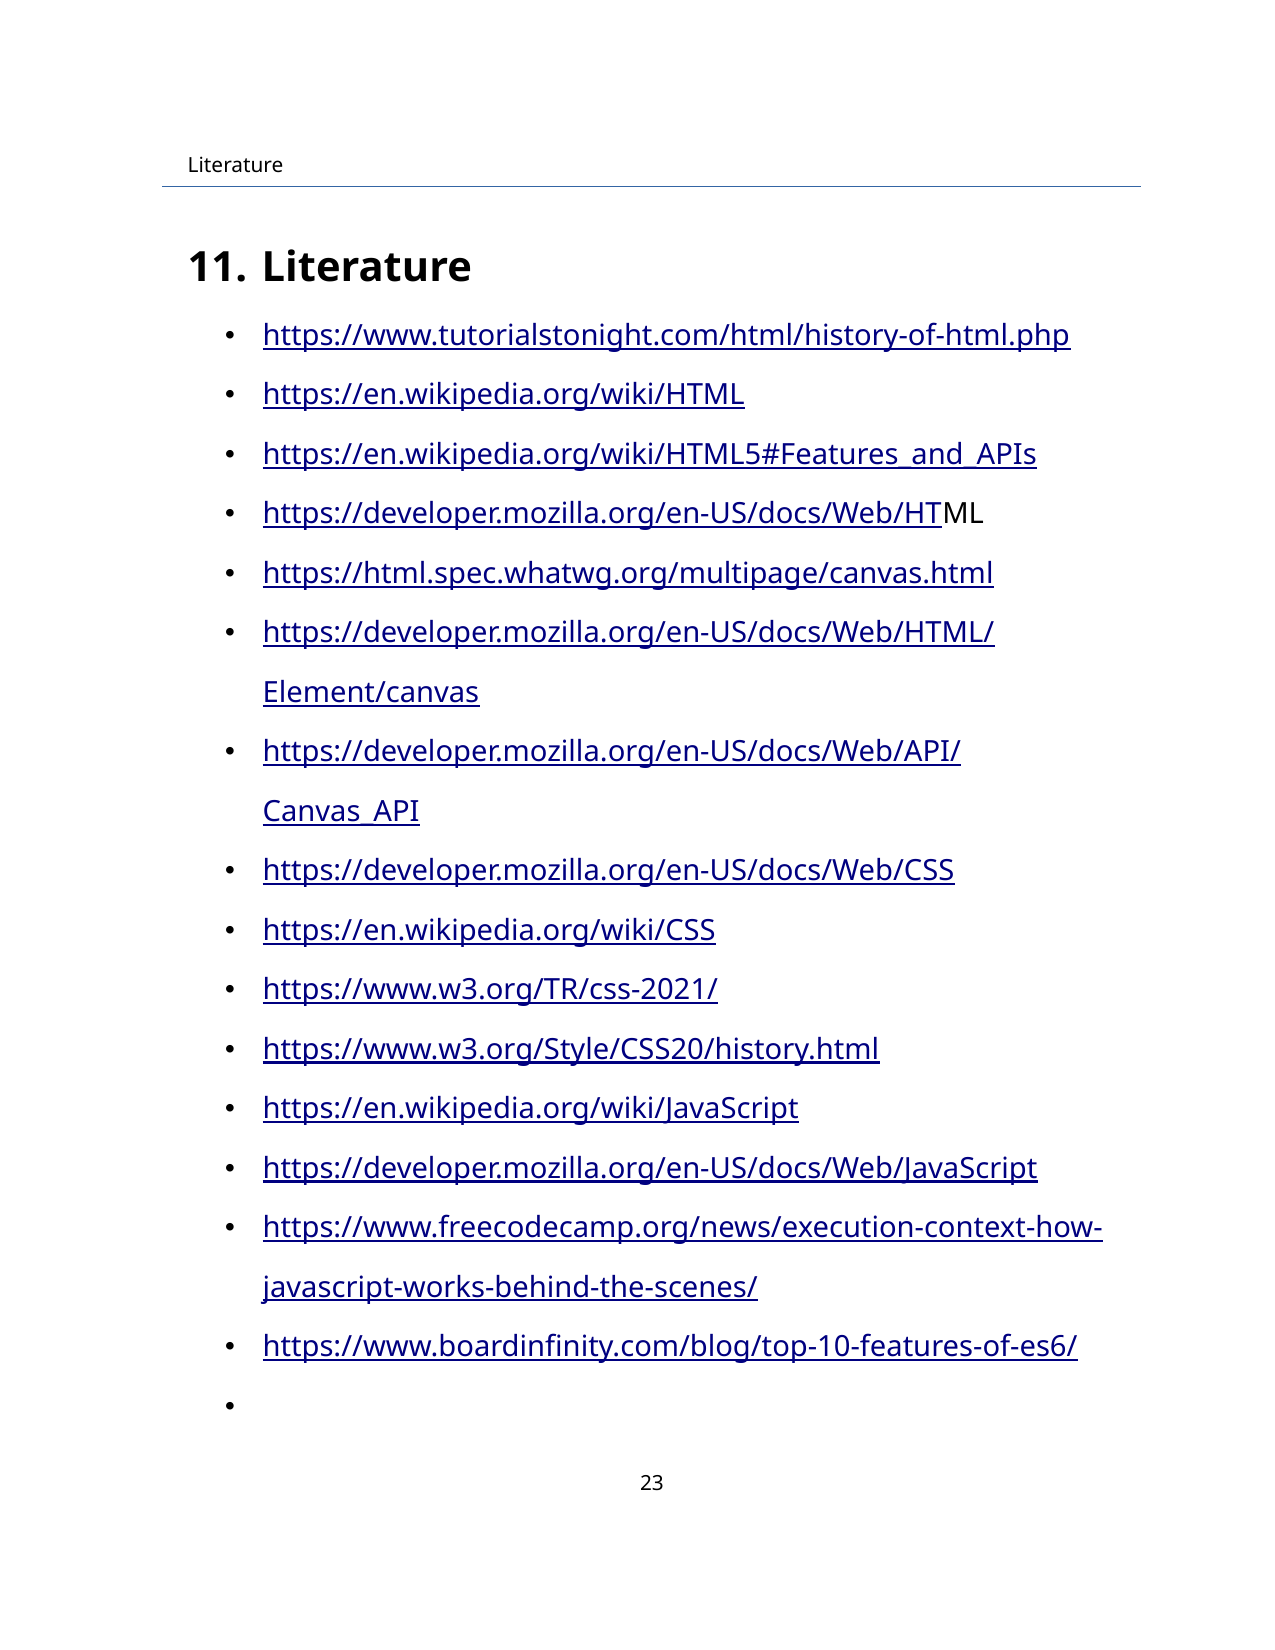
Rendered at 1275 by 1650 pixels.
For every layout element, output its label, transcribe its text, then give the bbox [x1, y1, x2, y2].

list https://developer.mozilla.org/en-US/docs/Web/CSS [225, 849, 1116, 889]
list https://developer.mozilla.org/en-US/docs/Web/HTML [225, 493, 1116, 532]
list https://html.spec.whatwg.org/multipage/canvas.html [225, 552, 1116, 592]
list https://en.wikipedia.org/wiki/CSS [225, 909, 1116, 949]
list https://www.w3.org/Style/CSS20/history.html [225, 1028, 1116, 1068]
list https://en.wikipedia.org/wiki/HTML [225, 374, 1116, 413]
list https://developer.mozilla.org/en-US/docs/Web/HTML/Element/canvas [225, 612, 1116, 711]
list https://en.wikipedia.org/wiki/JavaScript [225, 1087, 1116, 1127]
list https://en.wikipedia.org/wiki/HTML5#Features_and_APIs [225, 433, 1116, 473]
list https://www.freecodecamp.org/news/execution-context-how-javascript-works-behind-the-scenes/ [225, 1206, 1116, 1306]
list https://www.boardinfinity.com/blog/top-10-features-of-es6/ [225, 1325, 1116, 1365]
list https://developer.mozilla.org/en-US/docs/Web/API/Canvas_API [225, 731, 1116, 830]
subtitle Literature [187, 236, 1116, 293]
list https://www.tutorialstonight.com/html/history-of-html.php [225, 314, 1116, 354]
list https://developer.mozilla.org/en-US/docs/Web/JavaScript [225, 1147, 1116, 1187]
list https://www.w3.org/TR/css-2021/ [225, 968, 1116, 1008]
